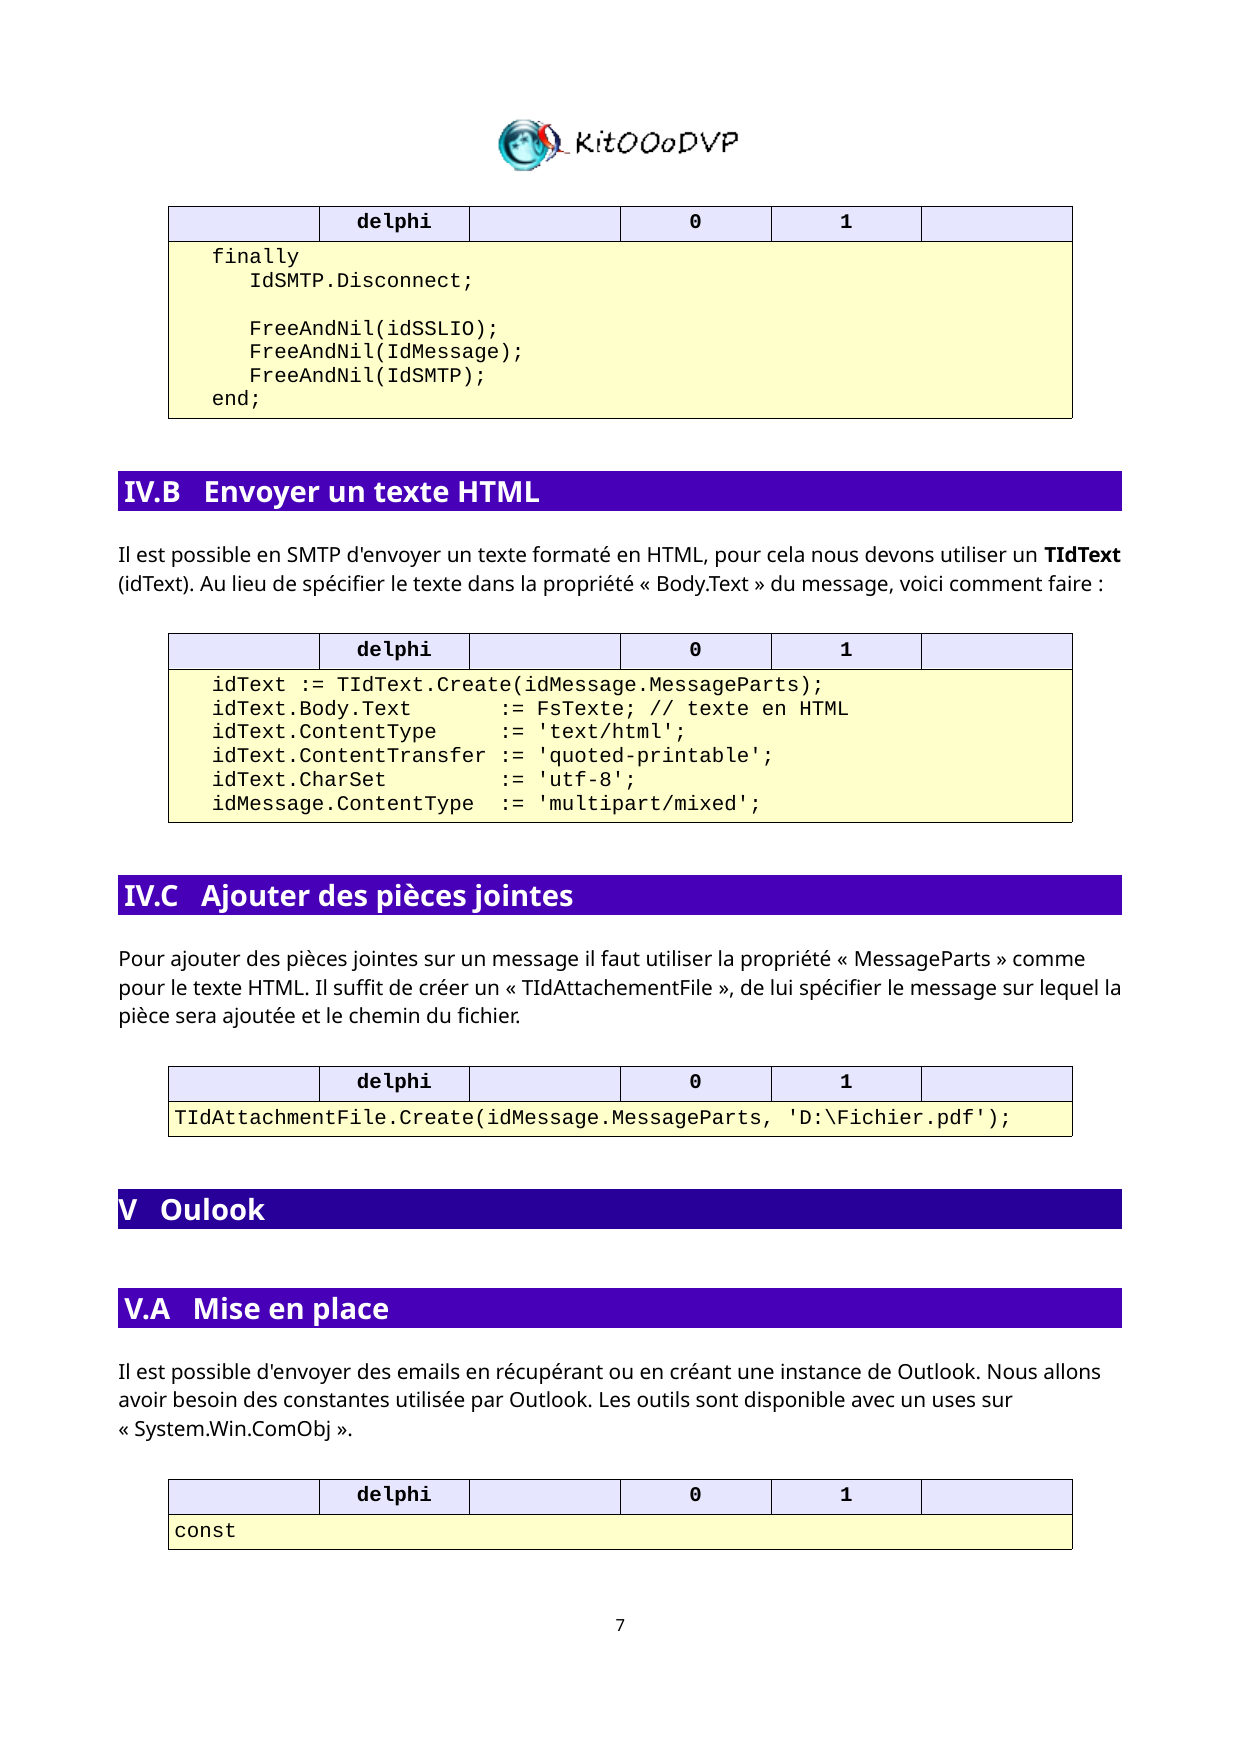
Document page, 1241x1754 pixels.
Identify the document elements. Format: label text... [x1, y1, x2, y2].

text Pour ajouter des pièces jointes sur un message il faut utiliser la propriété « MessageParts » comme pour le texte HTML. Il suffit de créer un « TIdAttachementFile », de lui spécifier le message sur lequel la pièce sera ajoutée et le chemin du fichier. [118, 944, 1122, 1029]
table_cell finally IdSMTP.Disconnect; FreeAndNil(idSSLIO); FreeAndNil(IdMessage); FreeAndNil(IdSMTP); end; [169, 242, 1072, 418]
table_header [470, 634, 620, 668]
table_header [169, 634, 319, 668]
table_header 1 [772, 207, 921, 241]
picture [497, 118, 743, 173]
table_cell idText := TIdText.Create(idMessage.MessageParts); idText.Body.Text := FsTexte; // texte en HTML idText.ContentType := 'text/html'; idText.ContentTransfer := 'quoted-printable'; idText.CharSet := 'utf-8'; idMessage.ContentType := 'multipart/mixed'; [169, 670, 1072, 822]
table_header [922, 1480, 1072, 1514]
table_header [470, 207, 620, 241]
table_header [169, 1480, 319, 1514]
table_header delphi [320, 634, 469, 668]
table_header [169, 1067, 319, 1101]
table_header 1 [772, 1480, 921, 1514]
table_header delphi [320, 1067, 469, 1101]
table_header [922, 634, 1072, 668]
table_header 0 [621, 634, 771, 668]
subtitle Mise en place [118, 1288, 1122, 1328]
subtitle Envoyer un texte HTML [118, 471, 1122, 511]
table_header [470, 1067, 620, 1101]
table_header delphi [320, 1480, 469, 1514]
table_header [470, 1480, 620, 1514]
table_header 0 [621, 1480, 771, 1514]
table_header delphi [320, 207, 469, 241]
table_header 1 [772, 634, 921, 668]
text Il est possible d'envoyer des emails en récupérant ou en créant une instance de Outlook. Nous allons avoir besoin des constantes utilisée par Outlook. Les outils sont disponible avec un uses sur « System.Win.ComObj ». [118, 1357, 1122, 1442]
table_cell TIdAttachmentFile.Create(idMessage.MessageParts, 'D:\Fichier.pdf'); [169, 1102, 1072, 1136]
table_header [922, 1067, 1072, 1101]
table_header 0 [621, 207, 771, 241]
table_header [922, 207, 1072, 241]
table_header 1 [772, 1067, 921, 1101]
subtitle Oulook [118, 1189, 1122, 1229]
table_cell const [169, 1515, 1072, 1549]
subtitle Ajouter des pièces jointes [118, 875, 1122, 915]
table_header 0 [621, 1067, 771, 1101]
table_header [169, 207, 319, 241]
text Il est possible en SMTP d'envoyer un texte formaté en HTML, pour cela nous devons utiliser un TIdText (idText). Au lieu de spécifier le texte dans la propriété « Body.Text » du message, voici comment faire : [118, 540, 1122, 597]
